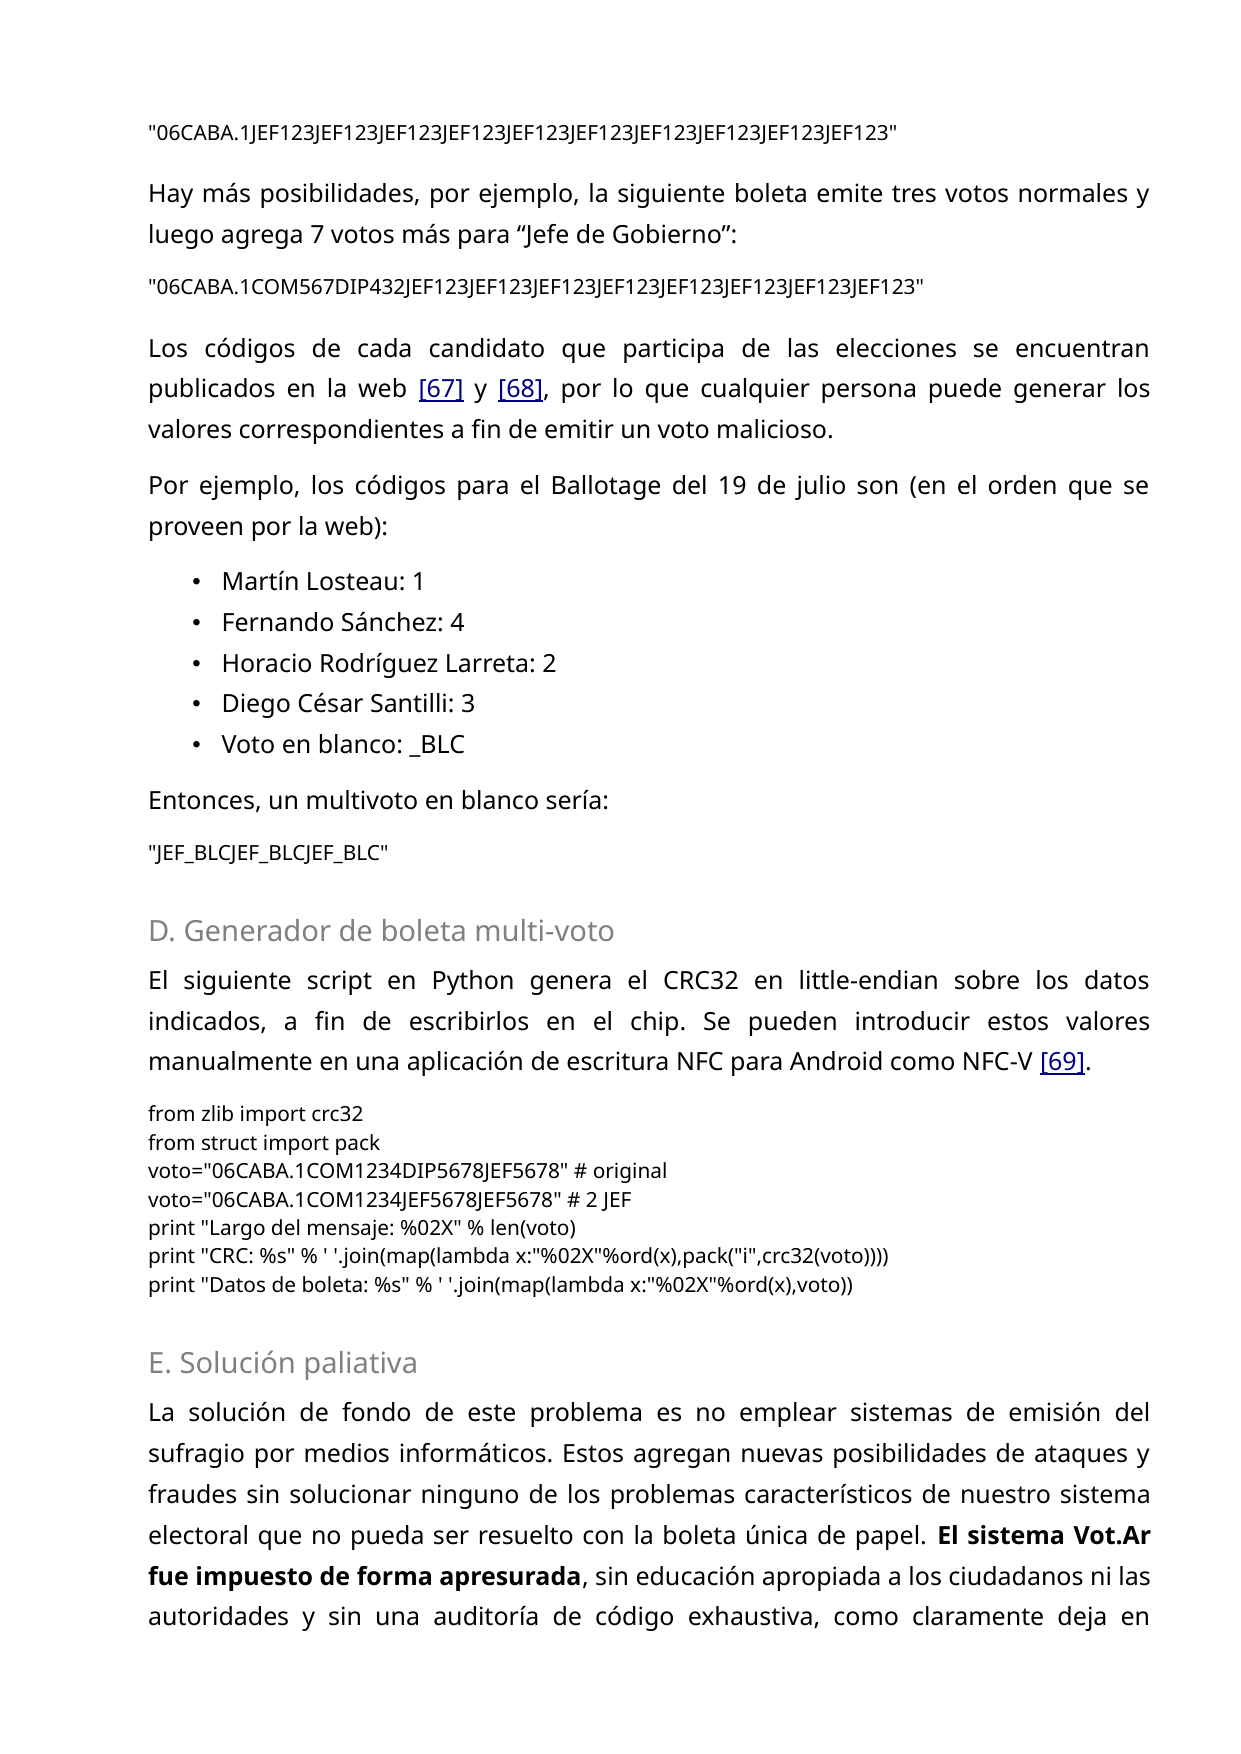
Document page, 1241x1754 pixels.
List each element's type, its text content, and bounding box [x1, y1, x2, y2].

list Martín Losteau: 1 [192, 563, 1151, 598]
list Diego César Santilli: 3 [192, 686, 1151, 720]
list Horacio Rodríguez Larreta: 2 [192, 645, 1151, 679]
text voto="06CABA.1COM1234DIP5678JEF5678" # original [148, 1156, 1151, 1185]
text from struct import pack [148, 1128, 1151, 1156]
text El siguiente script en Python genera el CRC32 en little-endian sobre los datos indicados, a fin de escribirlos en el chip. Se pueden introducir estos valores manualmente en una aplicación de escritura NFC para Android como NFC-V [69]. [148, 962, 1151, 1078]
text voto="06CABA.1COM1234JEF5678JEF5678" # 2 JEF [148, 1185, 1151, 1213]
text print "Datos de boleta: %s" % ' '.join(map(lambda x:"%02X"%ord(x),voto)) [148, 1270, 1151, 1298]
text print "CRC: %s" % ' '.join(map(lambda x:"%02X"%ord(x),pack("i",crc32(voto)))) [148, 1242, 1151, 1270]
subtitle D. Generador de boleta multi-voto [148, 910, 1151, 950]
list Voto en blanco: _BLC [192, 727, 1151, 761]
text Los códigos de cada candidato que participa de las elecciones se encuentran publicados en la web [67] y [68], por lo que cualquier persona puede generar los valores correspondientes a fin de emitir un voto malicioso. [148, 330, 1151, 446]
text print "Largo del mensaje: %02X" % len(voto) [148, 1213, 1151, 1242]
text "06CABA.1JEF123JEF123JEF123JEF123JEF123JEF123JEF123JEF123JEF123JEF123" [148, 118, 1151, 147]
text Hay más posibilidades, por ejemplo, la siguiente boleta emite tres votos normales y luego agrega 7 votos más para “Jefe de Gobierno”: [148, 176, 1151, 251]
text "JEF_BLCJEF_BLCJEF_BLC" [148, 838, 1151, 866]
subtitle E. Solución paliativa [148, 1343, 1151, 1382]
text La solución de fondo de este problema es no emplear sistemas de emisión del sufragio por medios informáticos. Estos agregan nuevas posibilidades de ataques y fraudes sin solucionar ninguno de los problemas característicos de nuestro sistema electoral que no pueda ser resuelto con la boleta única de papel. El sistema Vot.Ar fue impuesto de forma apresurada, sin educación apropiada a los ciudadanos ni las autoridades y sin una auditoría de código exhaustiva, como claramente deja en [148, 1395, 1151, 1633]
text "06CABA.1COM567DIP432JEF123JEF123JEF123JEF123JEF123JEF123JEF123JEF123" [148, 272, 1151, 301]
text Entonces, un multivoto en blanco sería: [148, 782, 1151, 816]
text Por ejemplo, los códigos para el Ballotage del 19 de julio son (en el orden que se proveen por la web): [148, 467, 1151, 542]
list Fernando Sánchez: 4 [192, 604, 1151, 638]
text from zlib import crc32 [148, 1099, 1151, 1128]
